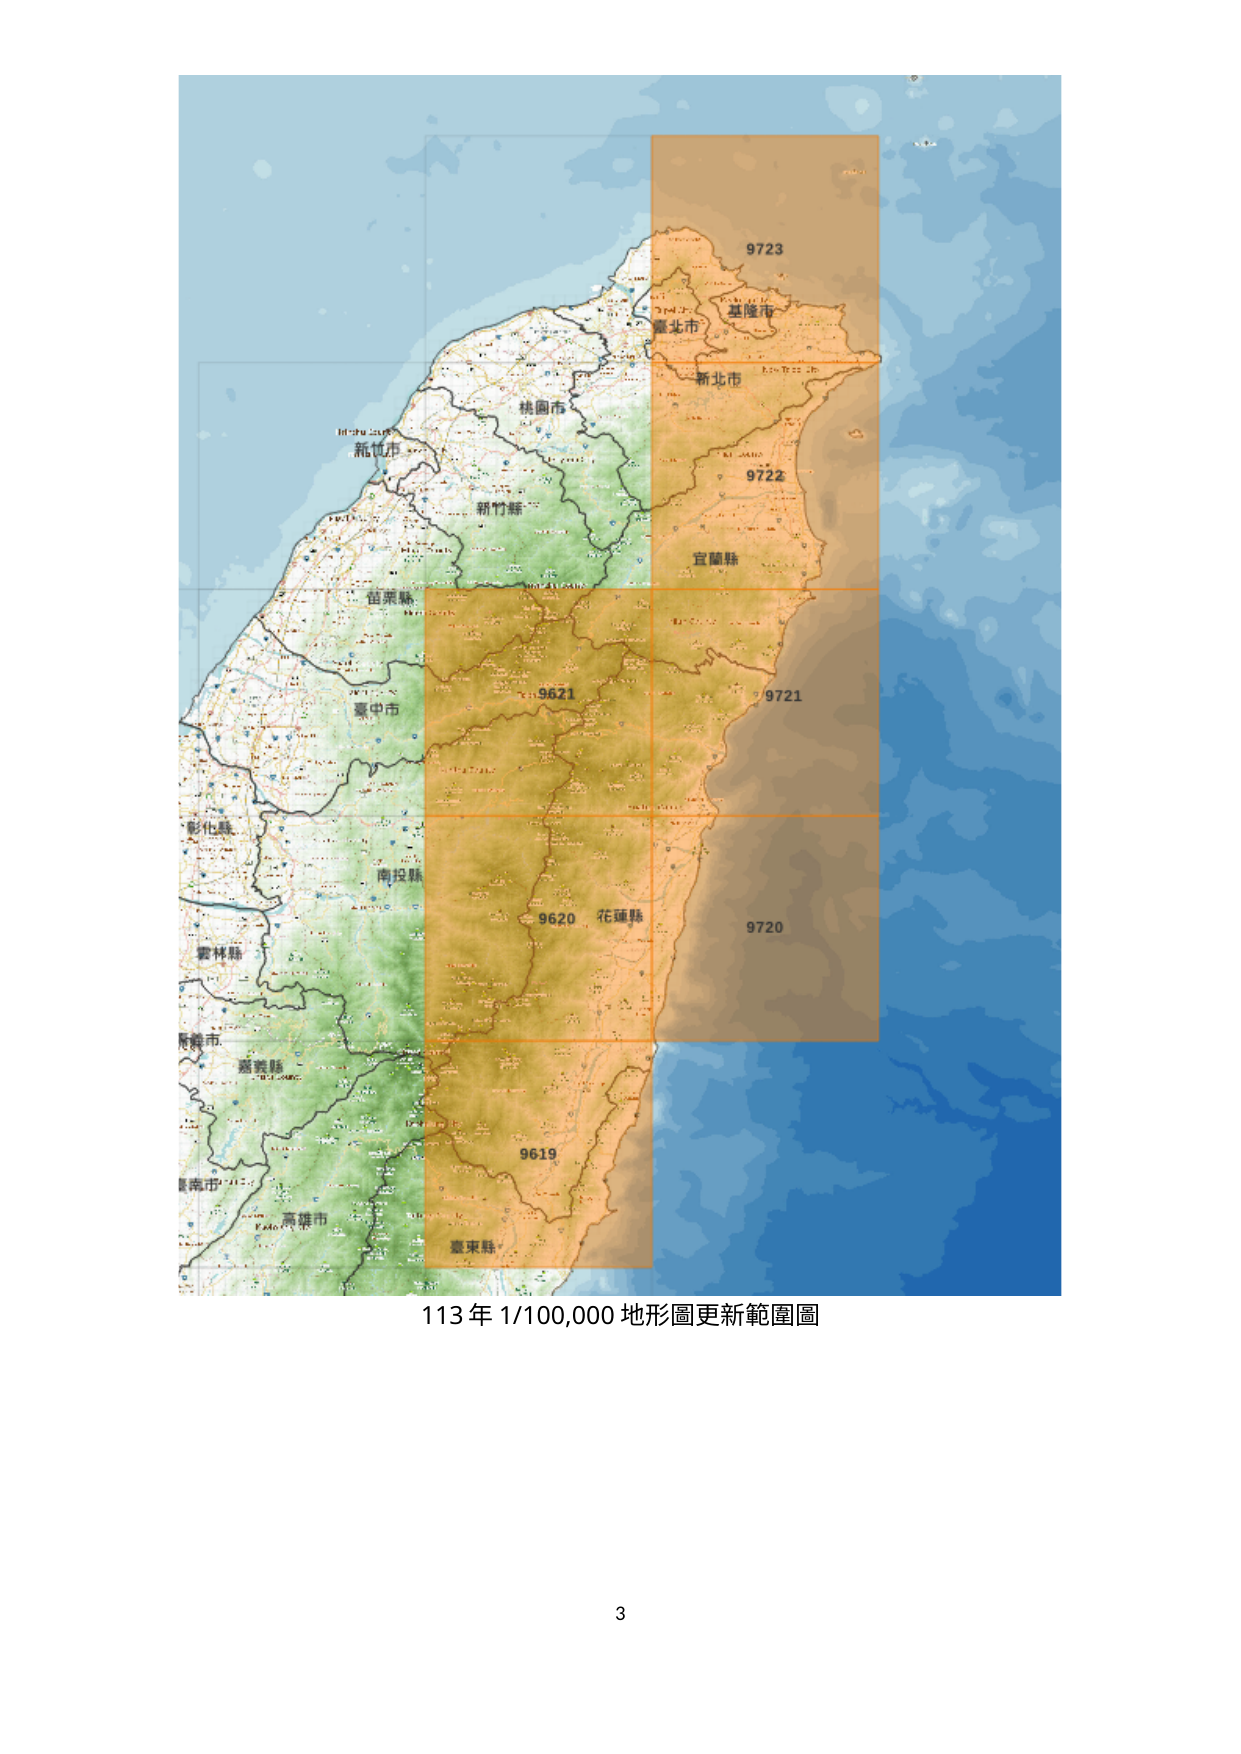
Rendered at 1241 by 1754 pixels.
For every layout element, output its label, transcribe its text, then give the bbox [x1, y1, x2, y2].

text 113年1/100,000地形圖更新範圍圖 [118, 1296, 1122, 1332]
